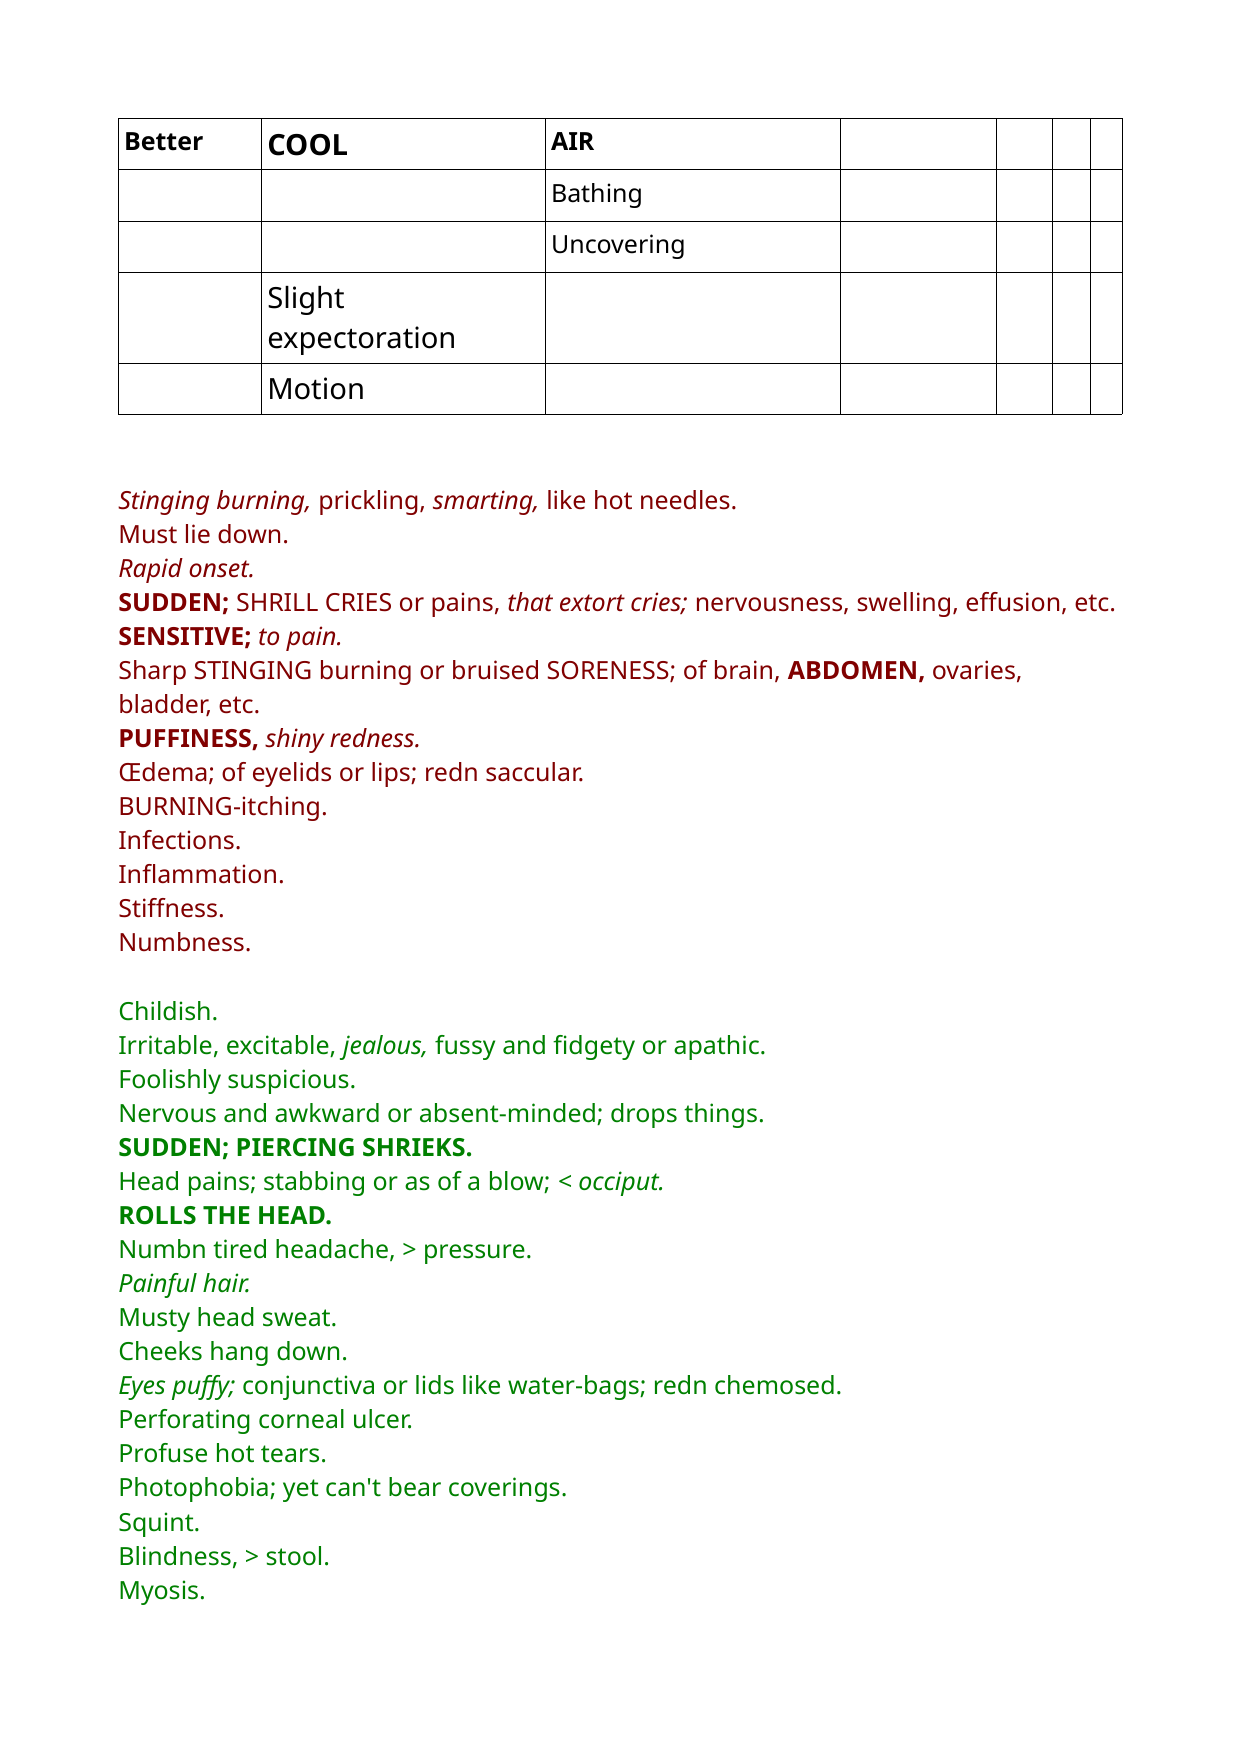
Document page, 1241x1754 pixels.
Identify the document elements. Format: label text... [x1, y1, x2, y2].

text Myosis. [118, 1572, 1122, 1606]
table_cell [1091, 364, 1122, 414]
text Œdema; of eyelids or lips; redn saccular. [118, 755, 1122, 789]
text Infections. [118, 823, 1122, 857]
text Head pains; stabbing or as of a blow; < occiput. [118, 1163, 1122, 1198]
text Foolishly suspicious. [118, 1061, 1122, 1095]
table_cell [546, 273, 840, 363]
table_cell [262, 222, 545, 272]
table_cell [1053, 222, 1090, 272]
table_cell [841, 222, 996, 272]
table_cell [119, 364, 261, 414]
text BURNING-itching. [118, 789, 1122, 823]
text Must lie down. [118, 516, 1122, 550]
text Childish. [118, 993, 1122, 1027]
table_cell [997, 222, 1052, 272]
text Blindness, > stool. [118, 1538, 1122, 1572]
text PUFFINESS, shiny redness. [118, 721, 1122, 755]
table_cell [546, 364, 840, 414]
table_cell [997, 119, 1052, 169]
text SENSITIVE; to pain. [118, 618, 1122, 653]
text ROLLS THE HEAD. [118, 1198, 1122, 1232]
text Irritable, excitable, jealous, fussy and fidgety or apathic. [118, 1027, 1122, 1061]
table_cell [119, 170, 261, 221]
table_cell Better [119, 119, 261, 169]
text Nervous and awkward or absent-minded; drops things. [118, 1095, 1122, 1129]
text Numbn tired headache, > pressure. [118, 1232, 1122, 1266]
text Numbness. [118, 925, 1122, 959]
table_cell [1091, 273, 1122, 363]
text Sharp STINGING burning or bruised SORENESS; of brain, ABDOMEN, ovaries, bladder, etc. [118, 653, 1122, 721]
table_cell [997, 170, 1052, 221]
text Perforating corneal ulcer. [118, 1402, 1122, 1436]
text SUDDEN; PIERCING SHRIEKS. [118, 1129, 1122, 1163]
text Musty head sweat. [118, 1300, 1122, 1334]
table_cell [1053, 273, 1090, 363]
table_cell [119, 273, 261, 363]
table_cell AIR [546, 119, 840, 169]
table_cell [1053, 119, 1090, 169]
table_cell [1091, 119, 1122, 169]
text SUDDEN; SHRILL CRIES or pains, that extort cries; nervousness, swelling, effusion, etc. [118, 584, 1122, 618]
table_cell [1053, 170, 1090, 221]
table_cell [997, 273, 1052, 363]
text Eyes puffy; conjunctiva or lids like water-bags; redn chemosed. [118, 1368, 1122, 1402]
table_cell [1091, 222, 1122, 272]
text Stiffness. [118, 891, 1122, 925]
table_cell Bathing [546, 170, 840, 221]
table_cell [119, 222, 261, 272]
text Profuse hot tears. [118, 1436, 1122, 1470]
text Painful hair. [118, 1266, 1122, 1300]
text Squint. [118, 1504, 1122, 1538]
text Photophobia; yet can't bear coverings. [118, 1470, 1122, 1504]
text Cheeks hang down. [118, 1334, 1122, 1368]
table_cell COOL [262, 119, 545, 169]
table_cell [841, 364, 996, 414]
table_cell [1091, 170, 1122, 221]
text Stinging burning, prickling, smarting, like hot needles. [118, 482, 1122, 516]
table_cell [997, 364, 1052, 414]
table_cell [841, 273, 996, 363]
text Inflammation. [118, 857, 1122, 891]
table_cell Uncovering [546, 222, 840, 272]
table_cell Slight expectoration [262, 273, 545, 363]
table_cell Motion [262, 364, 545, 414]
table_cell [841, 119, 996, 169]
table_cell [841, 170, 996, 221]
table_cell [1053, 364, 1090, 414]
text Rapid onset. [118, 550, 1122, 584]
table_cell [262, 170, 545, 221]
